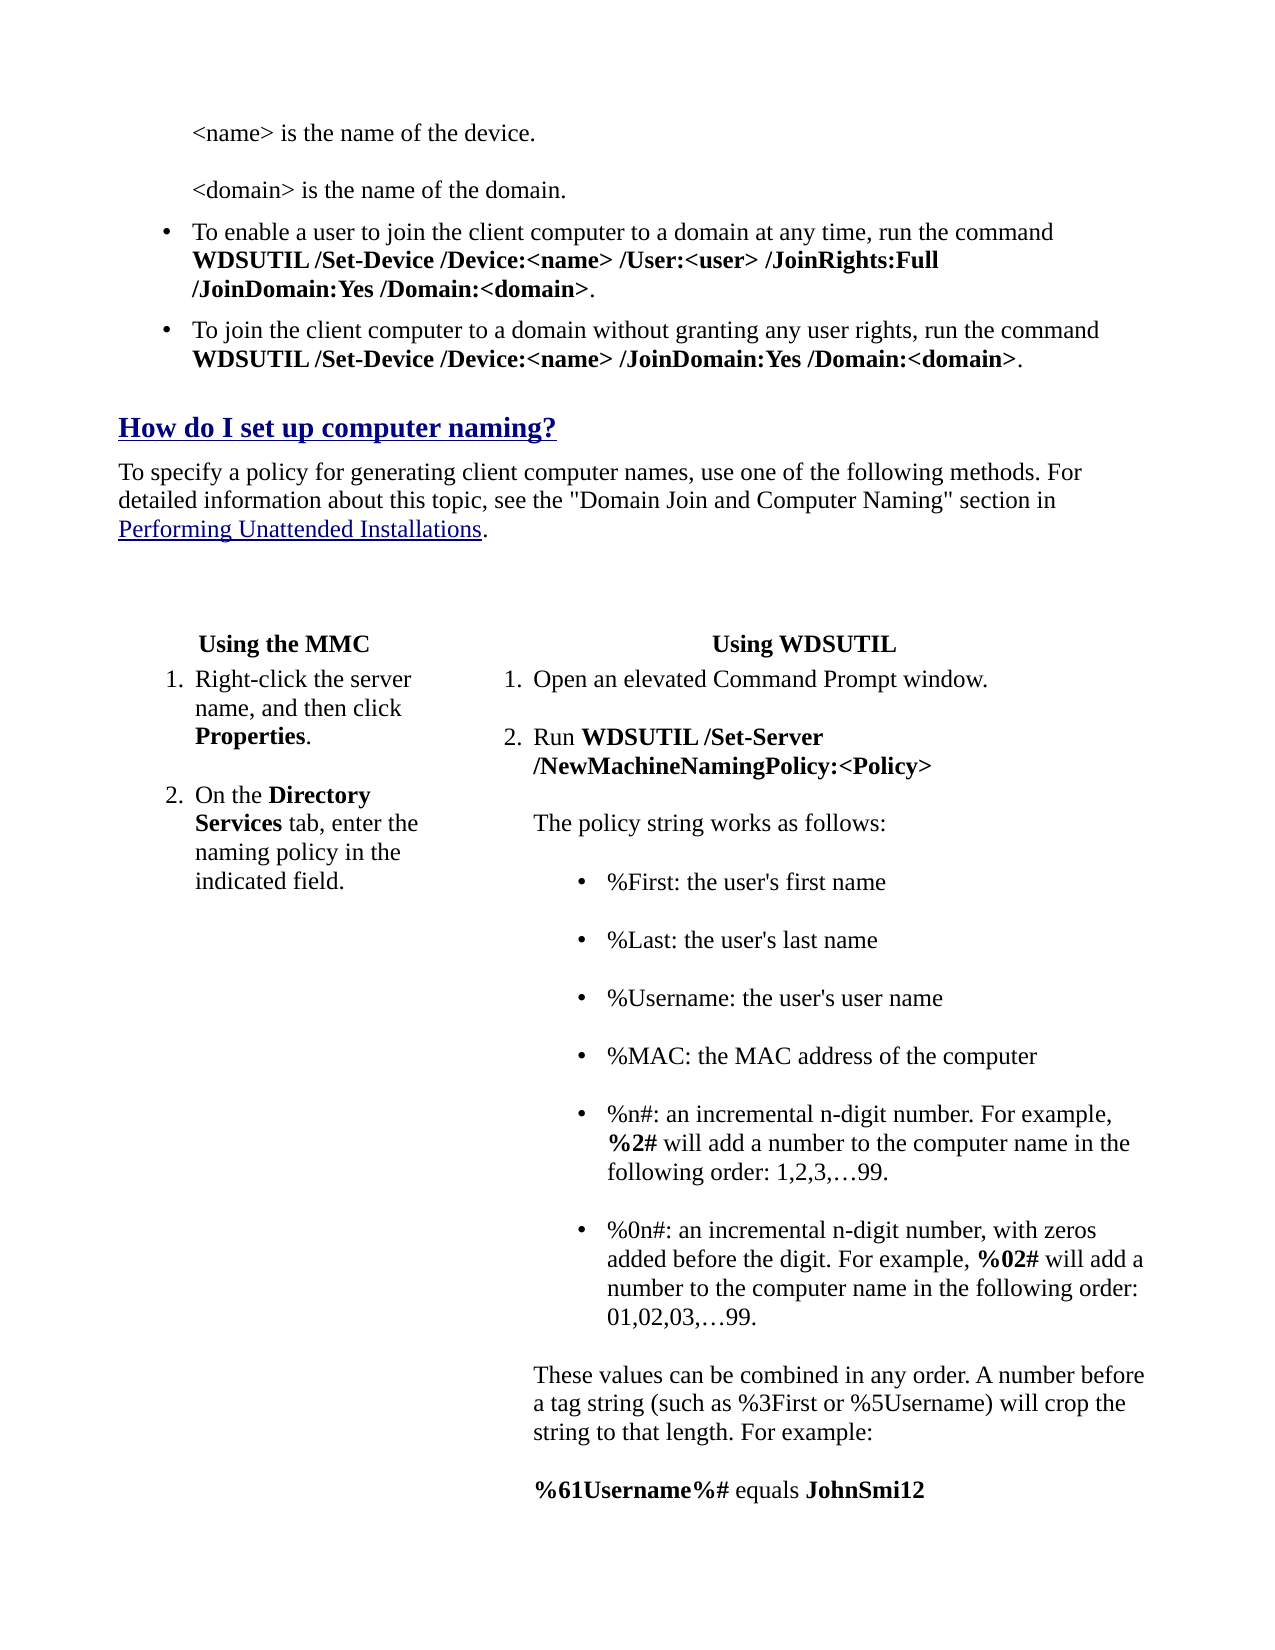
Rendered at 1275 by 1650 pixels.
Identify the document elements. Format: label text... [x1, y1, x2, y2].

list To join the client computer to a domain without granting any user rights, run the command WDSUTIL /Set-Device /Device:<name> /JoinDomain:Yes /Domain:<domain>. [162, 316, 1157, 373]
table_cell Right-click the server name, and then click Properties. On the Directory Services tab, enter the naming policy in the indicated field. [118, 661, 457, 1506]
list <name> is the name of the device. <domain> is the name of the domain. [162, 118, 1157, 204]
list To enable a user to join the client computer to a domain at any time, run the command WDSUTIL /Set-Device /Device:<name> /User:<user> /JoinRights:Full /JoinDomain:Yes /Domain:<domain>. [162, 217, 1157, 303]
table_cell Open an elevated Command Prompt window. Run WDSUTIL /Set-Server /NewMachineNamingPolicy:<Policy> The policy string works as follows: %First: the user's first name %Last: the user's last name %Username: the user's user name %MAC: the MAC address of the computer %n#: an incremental n-digit number. For example, %2# will add a number to the computer name in the following order: 1,2,3,…99. %0n#: an incremental n-digit number, with zeros added before the digit. For example, %02# will add a number to the computer name in the following order: 01,02,03,…99. These values can be combined in any order. A number before a tag string (such as %3First or %5Username) will crop the string to that length. For example: %61Username%# equals JohnSmi12 [457, 661, 1157, 1506]
table_header Using WDSUTIL [457, 626, 1157, 661]
subtitle How do I set up computer naming? [118, 411, 1157, 444]
text To specify a policy for generating client computer names, use one of the following methods. For detailed information about this topic, see the "Domain Join and Computer Naming" section in Performing Unattended Installations. [118, 457, 1157, 543]
table_header Using the MMC [118, 626, 457, 661]
